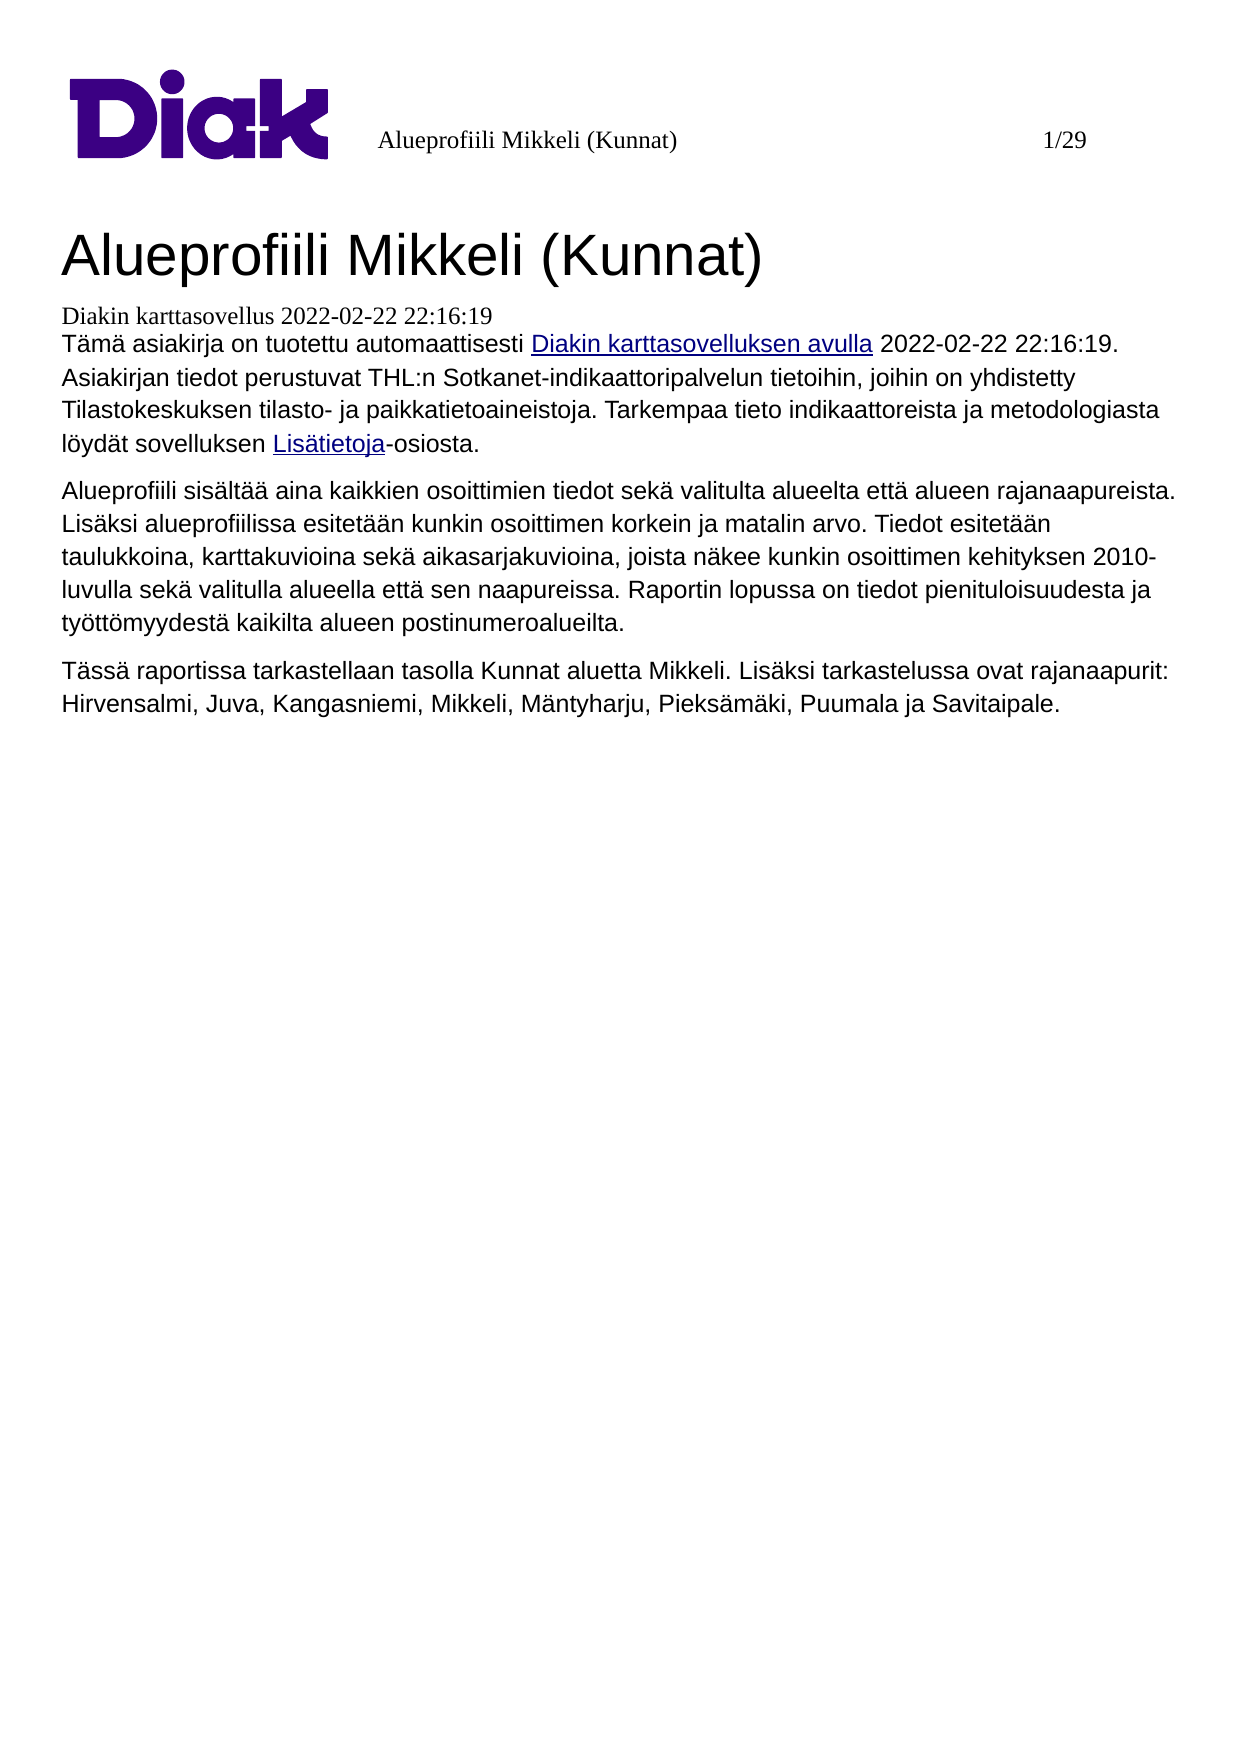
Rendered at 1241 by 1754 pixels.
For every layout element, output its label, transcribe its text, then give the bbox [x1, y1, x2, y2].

text Tämä asiakirja on tuotettu automaattisesti Diakin karttasovelluksen avulla 2022-02-22 22:16:19. Asiakirjan tiedot perustuvat THL:n Sotkanet-indikaattoripalvelun tietoihin, joihin on yhdistetty Tilastokeskuksen tilasto- ja paikkatietoaineistoja. Tarkempaa tieto indikaattoreista ja metodologiasta löydät sovelluksen Lisätietoja-osiosta. [61, 329, 1179, 457]
text Diakin karttasovellus 2022-02-22 22:16:19 [61, 301, 1179, 329]
text Tässä raportissa tarkastellaan tasolla Kunnat aluetta Mikkeli. Lisäksi tarkastelussa ovat rajanaapurit: Hirvensalmi, Juva, Kangasniemi, Mikkeli, Mäntyharju, Pieksämäki, Puumala ja Savitaipale. [61, 656, 1179, 718]
text Alueprofiili sisältää aina kaikkien osoittimien tiedot sekä valitulta alueelta että alueen rajanaapureista. Lisäksi alueprofiilissa esitetään kunkin osoittimen korkein ja matalin arvo. Tiedot esitetään taulukkoina, karttakuvioina sekä aikasarjakuvioina, joista näkee kunkin osoittimen kehityksen 2010-luvulla sekä valitulla alueella että sen naapureissa. Raportin lopussa on tiedot pienituloisuudesta ja työttömyydestä kaikilta alueen postinumeroalueilta. [61, 476, 1179, 637]
title Alueprofiili Mikkeli (Kunnat) [61, 221, 1179, 288]
